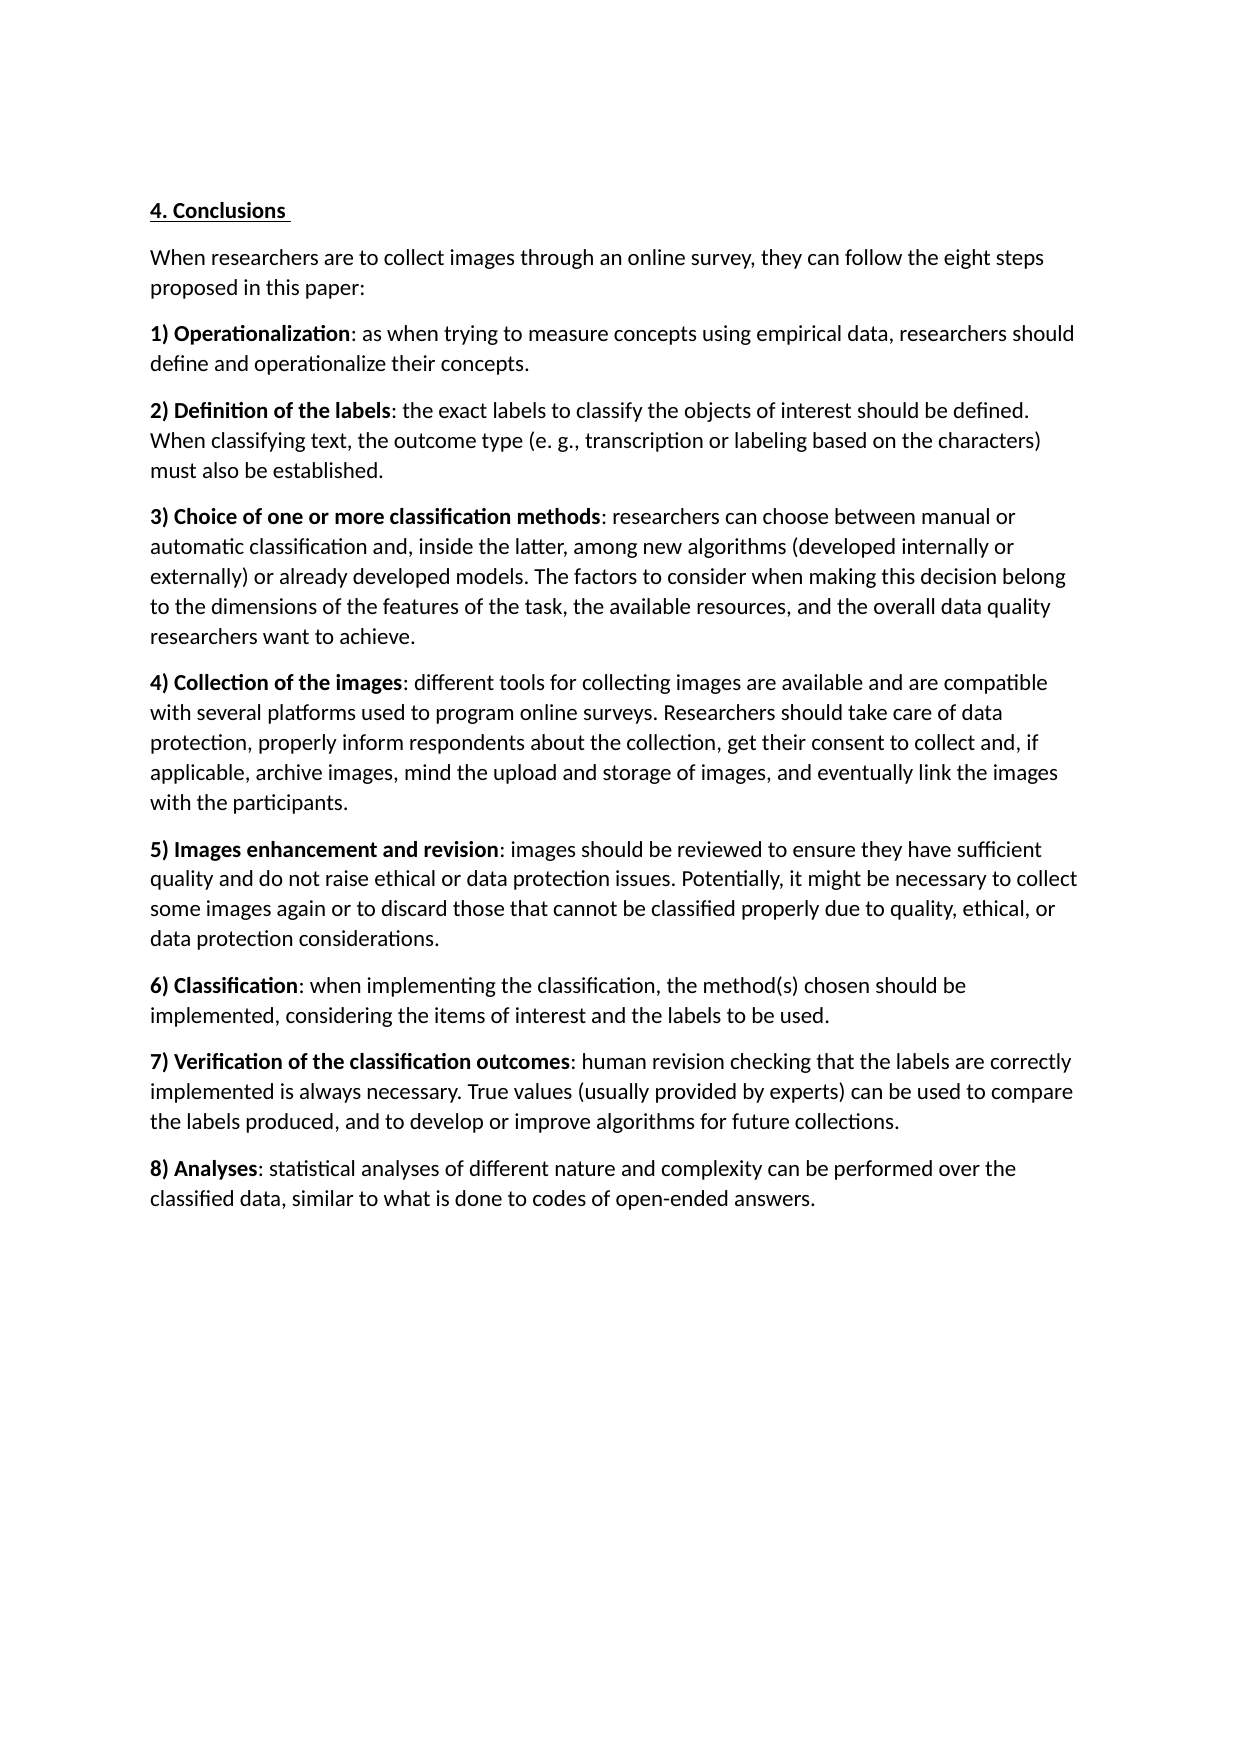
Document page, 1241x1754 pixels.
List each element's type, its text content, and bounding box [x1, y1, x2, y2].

text 5) Images enhancement and revision: images should be reviewed to ensure they have sufficient quality and do not raise ethical or data protection issues. Potentially, it might be necessary to collect some images again or to discard those that cannot be classified properly due to quality, ethical, or data protection considerations. [150, 835, 1090, 952]
text 4) Collection of the images: different tools for collecting images are available and are compatible with several platforms used to program online surveys. Researchers should take care of data protection, properly inform respondents about the collection, get their consent to collect and, if applicable, archive images, mind the upload and storage of images, and eventually link the images with the participants. [150, 668, 1090, 816]
text 7) Verification of the classification outcomes: human revision checking that the labels are correctly implemented is always necessary. True values (usually provided by experts) can be used to compare the labels produced, and to develop or improve algorithms for future collections. [150, 1047, 1090, 1135]
text 4. Conclusions [150, 197, 1090, 224]
text 8) Analyses: statistical analyses of different nature and complexity can be performed over the classified data, similar to what is done to codes of open-ended answers. [150, 1154, 1090, 1212]
text 6) Classification: when implementing the classification, the method(s) chosen should be implemented, considering the items of interest and the labels to be used. [150, 971, 1090, 1029]
text When researchers are to collect images through an online survey, they can follow the eight steps proposed in this paper: [150, 243, 1090, 301]
text 2) Definition of the labels: the exact labels to classify the objects of interest should be defined. When classifying text, the outcome type (e. g., transcription or labeling based on the characters) must also be established. [150, 396, 1090, 484]
text 1) Operationalization: as when trying to measure concepts using empirical data, researchers should define and operationalize their concepts. [150, 319, 1090, 377]
text 3) Choice of one or more classification methods: researchers can choose between manual or automatic classification and, inside the latter, among new algorithms (developed internally or externally) or already developed models. The factors to consider when making this decision belong to the dimensions of the features of the task, the available resources, and the overall data quality researchers want to achieve. [150, 502, 1090, 650]
